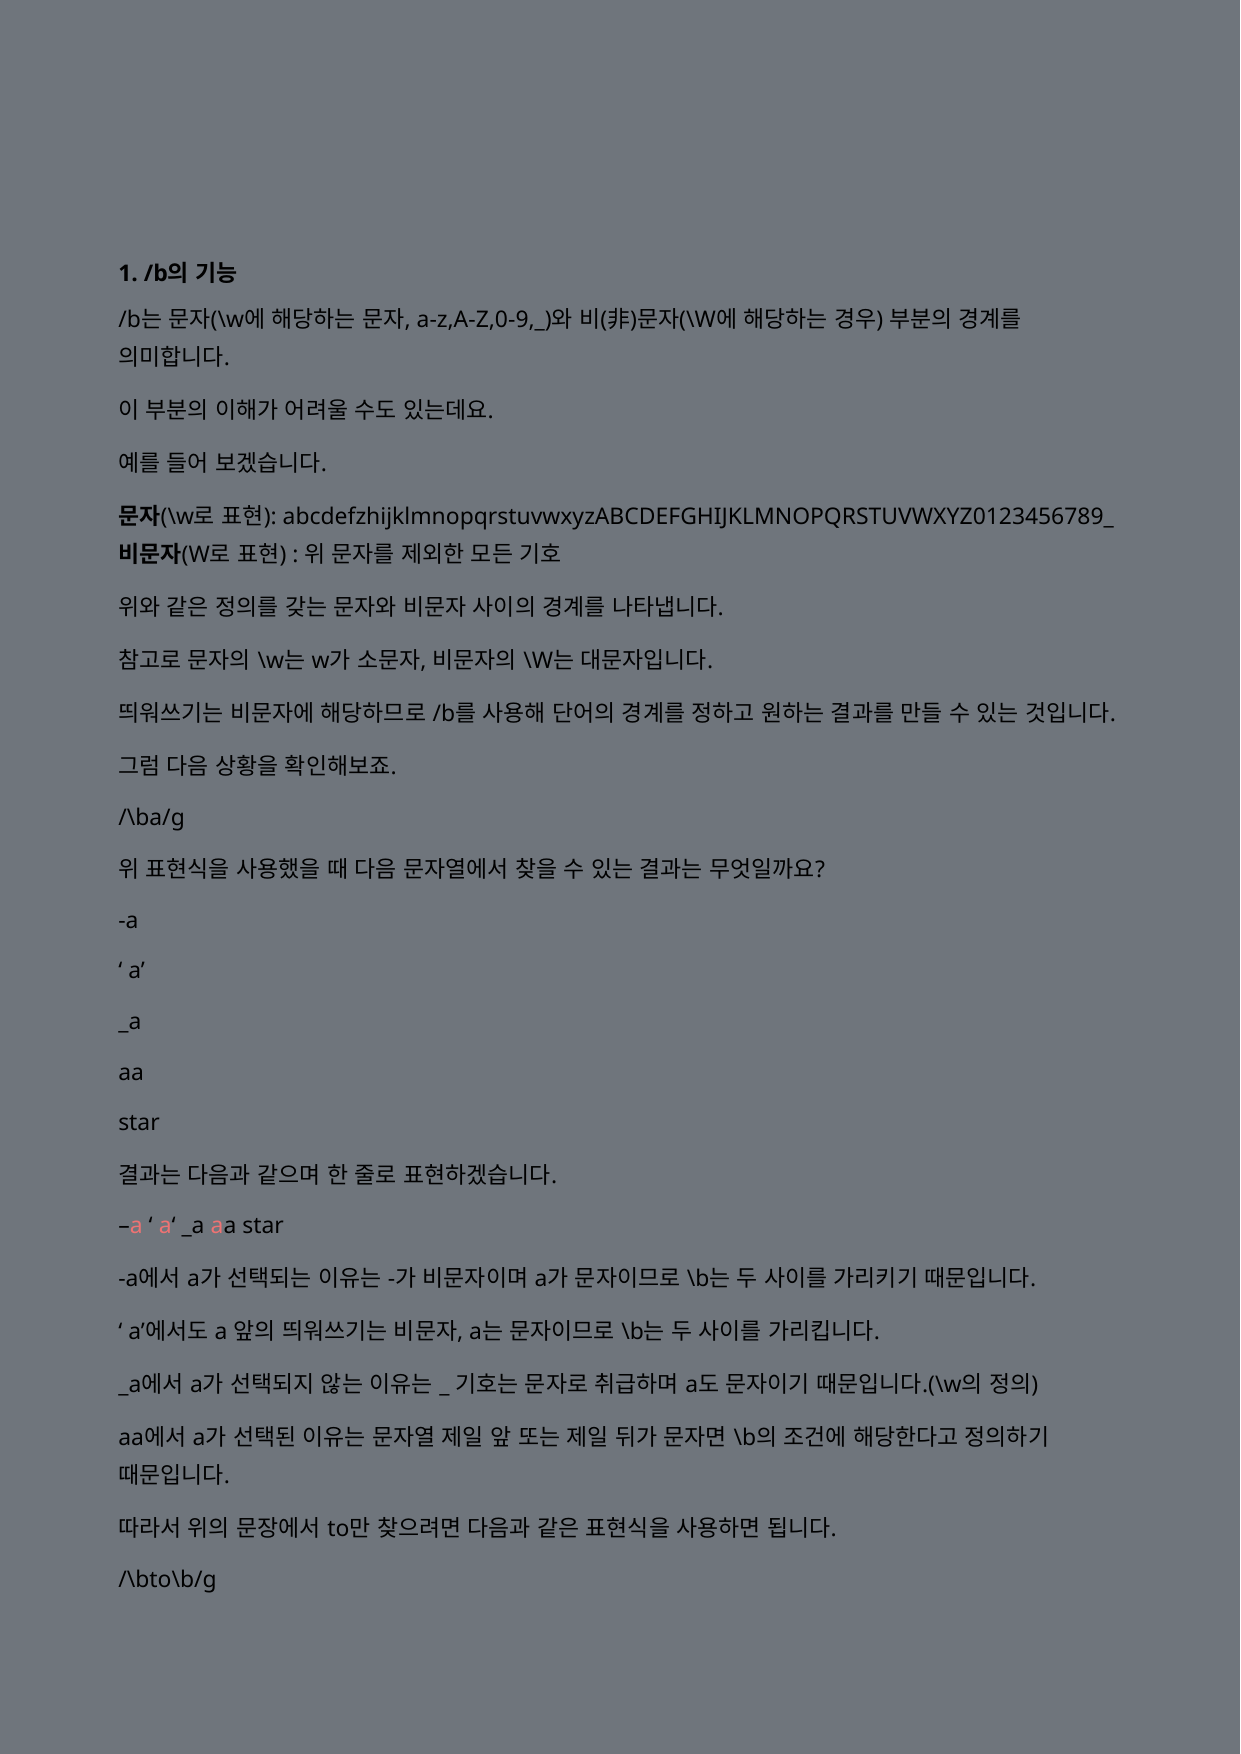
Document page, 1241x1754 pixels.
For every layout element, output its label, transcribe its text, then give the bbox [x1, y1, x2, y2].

text 그럼 다음 상황을 확인해보죠. [118, 748, 1122, 781]
text /b는 문자(\w에 해당하는 문자, a-z,A-Z,0-9,_)와 비(非)문자(\W에 해당하는 경우) 부분의 경계를 의미합니다. [118, 301, 1122, 372]
text 위와 같은 정의를 갖는 문자와 비문자 사이의 경계를 나타냅니다. [118, 589, 1122, 622]
text -a에서 a가 선택되는 이유는 -가 비문자이며 a가 문자이므로 \b는 두 사이를 가리키기 때문입니다. [118, 1260, 1122, 1293]
text ‘ a’ [118, 954, 1122, 986]
text –a ‘ a‘ _a aa star [118, 1209, 1122, 1241]
text 참고로 문자의 \w는 w가 소문자, 비문자의 \W는 대문자입니다. [118, 642, 1122, 675]
text /\ba/g [118, 801, 1122, 832]
text 문자(\w로 표현): abcdefzhijklmnopqrstuvwxyzABCDEFGHIJKLMNOPQRSTUVWXYZ0123456789_ 비문자(W로 표현) : 위 문자를 제외한 모든 기호 [118, 498, 1122, 569]
text 이 부분의 이해가 어려울 수도 있는데요. [118, 392, 1122, 425]
subtitle 1. /b의 기능 [118, 255, 1122, 288]
text 띄워쓰기는 비문자에 해당하므로 /b를 사용해 단어의 경계를 정하고 원하는 결과를 만들 수 있는 것입니다. [118, 695, 1122, 728]
text aa [118, 1056, 1122, 1087]
text aa에서 a가 선택된 이유는 문자열 제일 앞 또는 제일 뒤가 문자면 \b의 조건에 해당한다고 정의하기 때문입니다. [118, 1419, 1122, 1490]
text 따라서 위의 문장에서 to만 찾으려면 다음과 같은 표현식을 사용하면 됩니다. [118, 1510, 1122, 1543]
text _a에서 a가 선택되지 않는 이유는 _ 기호는 문자로 취급하며 a도 문자이기 때문입니다.(\w의 정의) [118, 1366, 1122, 1399]
text star [118, 1106, 1122, 1137]
text /\bto\b/g [118, 1563, 1122, 1594]
text 위 표현식을 사용했을 때 다음 문자열에서 찾을 수 있는 결과는 무엇일까요? [118, 851, 1122, 884]
text _a [118, 1005, 1122, 1036]
text -a [118, 904, 1122, 935]
text 예를 들어 보겠습니다. [118, 445, 1122, 478]
text ‘ a’에서도 a 앞의 띄워쓰기는 비문자, a는 문자이므로 \b는 두 사이를 가리킵니다. [118, 1313, 1122, 1346]
text 결과는 다음과 같으며 한 줄로 표현하겠습니다. [118, 1157, 1122, 1190]
